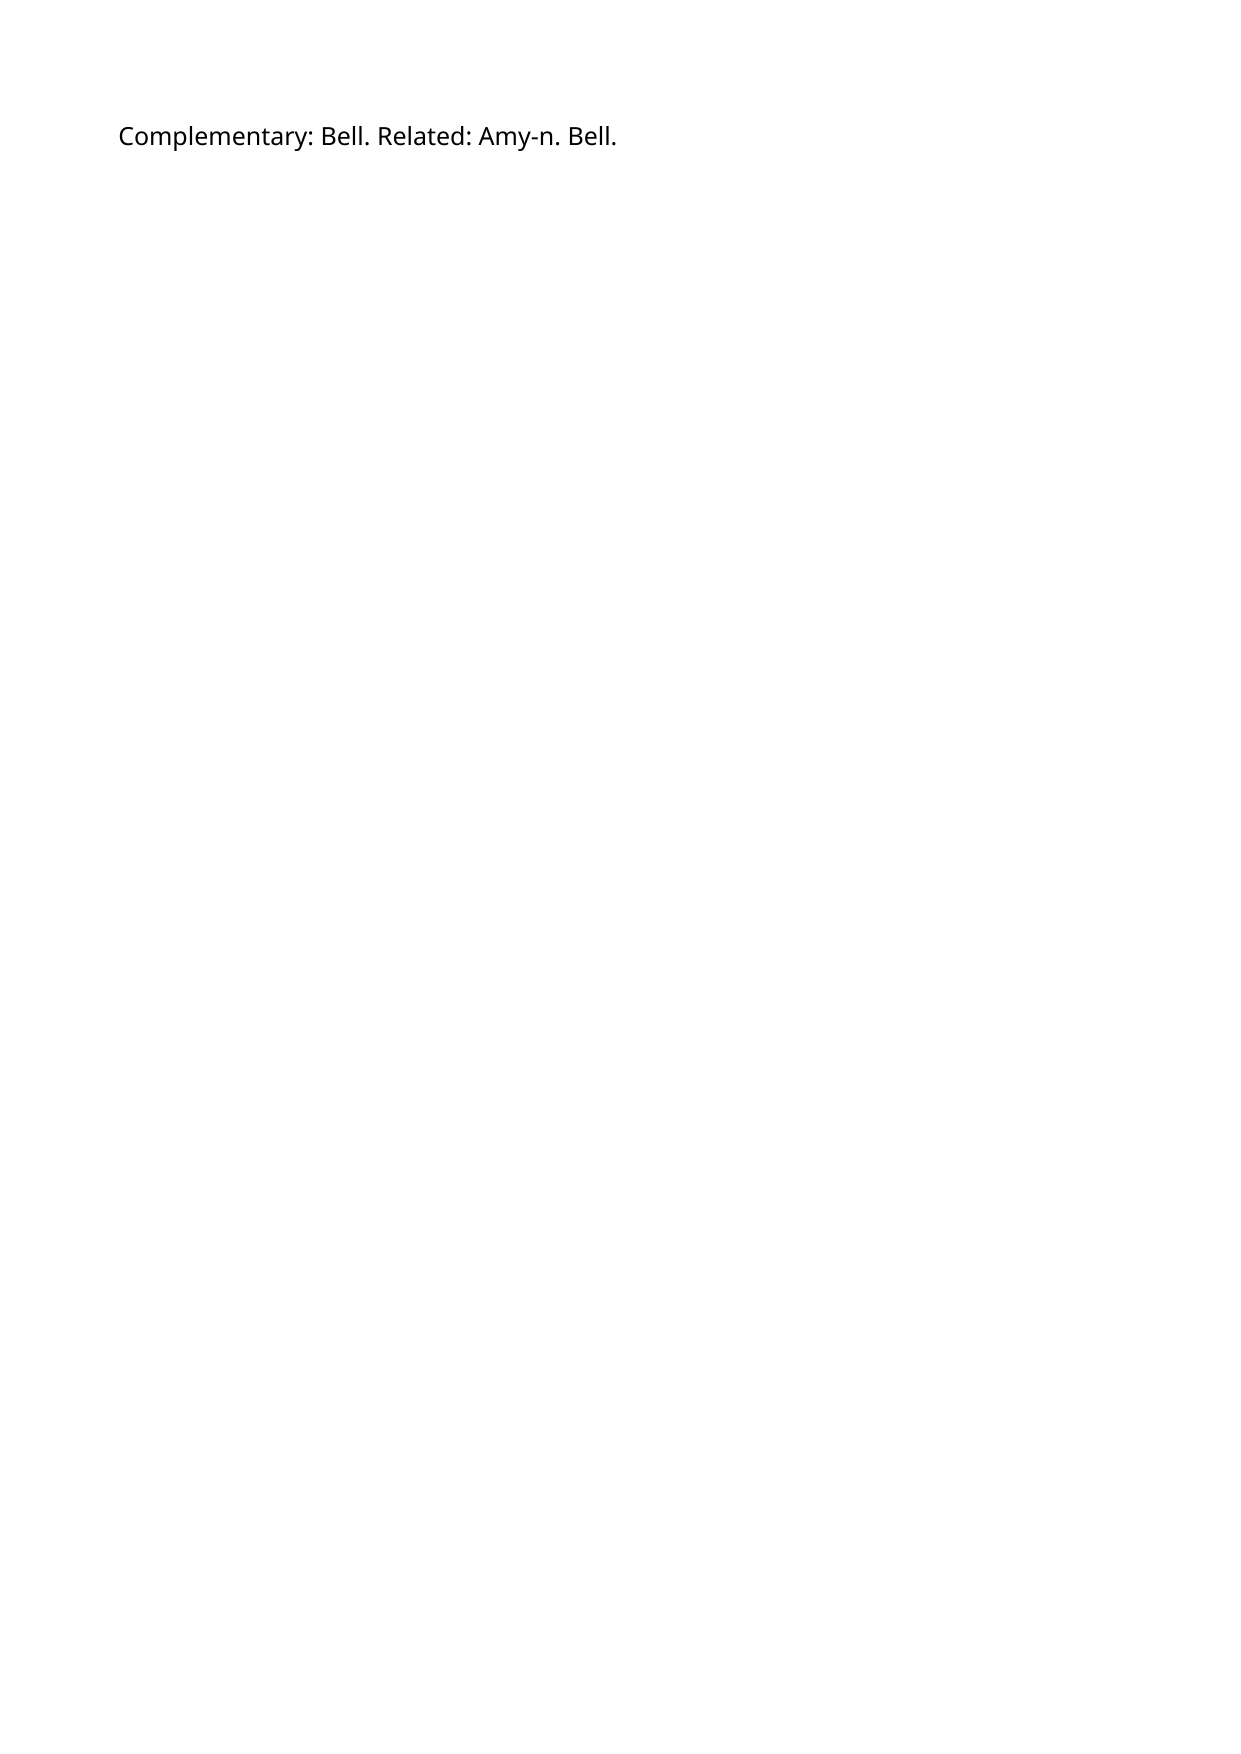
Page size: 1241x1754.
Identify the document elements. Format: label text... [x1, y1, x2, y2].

text Complementary: Bell. Related: Amy-n. Bell. [118, 118, 1122, 152]
